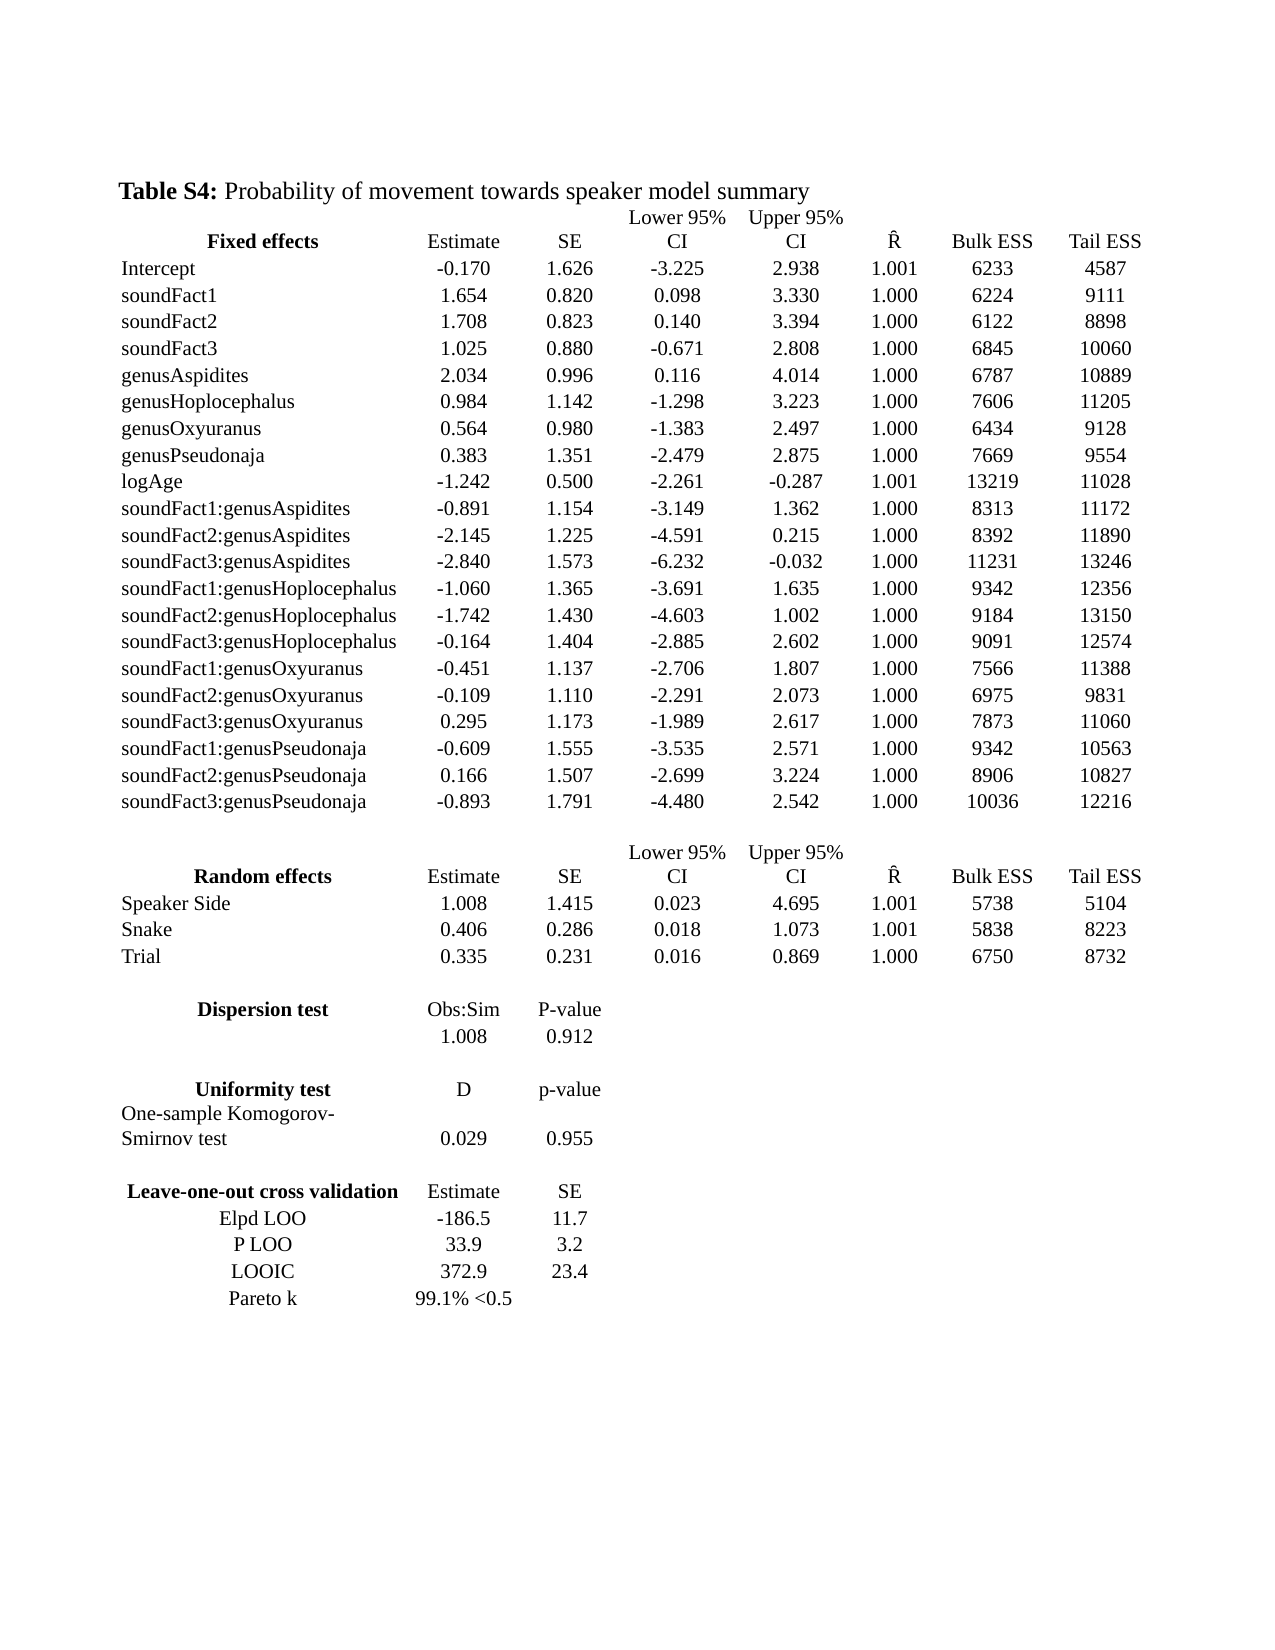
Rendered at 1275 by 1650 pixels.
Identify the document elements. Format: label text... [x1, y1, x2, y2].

table_cell 1.000 [857, 733, 932, 760]
table_cell 8392 [932, 520, 1053, 547]
table_cell 1.415 [520, 888, 619, 915]
table_cell 1.654 [407, 280, 520, 307]
table_cell 9831 [1053, 680, 1157, 707]
table_cell 6975 [932, 680, 1053, 707]
table_cell 6122 [932, 307, 1053, 333]
table_cell soundFact3:genusHoplocephalus [118, 627, 407, 653]
table_cell [735, 1101, 857, 1149]
table_cell LOOIC [118, 1256, 407, 1283]
table_cell 1.000 [857, 627, 932, 653]
table_cell 1.008 [407, 1021, 520, 1048]
table_cell [1053, 1256, 1157, 1283]
table_cell -186.5 [407, 1203, 520, 1229]
table_cell 1.000 [857, 573, 932, 600]
table_cell 12356 [1053, 573, 1157, 600]
table_cell -2.479 [620, 440, 735, 467]
table_cell [932, 968, 1053, 995]
table_cell [620, 1230, 735, 1256]
table_cell soundFact1:genusPseudonaja [118, 733, 407, 760]
table_cell [1053, 968, 1157, 995]
table_cell [520, 1150, 619, 1176]
table_cell genusOxyuranus [118, 413, 407, 440]
table_cell [735, 1283, 857, 1309]
table_cell [1053, 1203, 1157, 1229]
table_cell 0.335 [407, 941, 520, 968]
table_cell -2.291 [620, 680, 735, 707]
table_cell [118, 1048, 407, 1075]
table_cell 2.034 [407, 360, 520, 387]
table_cell [1053, 1150, 1157, 1176]
table_cell 9342 [932, 573, 1053, 600]
table_cell -0.671 [620, 333, 735, 360]
table_cell 1.008 [407, 888, 520, 915]
table_cell 1.000 [857, 360, 932, 387]
table_cell 0.098 [620, 280, 735, 307]
table_cell 10563 [1053, 733, 1157, 760]
table_cell 1.000 [857, 387, 932, 413]
table_cell 8313 [932, 493, 1053, 520]
table_cell 3.224 [735, 760, 857, 787]
table_cell Estimate [407, 1176, 520, 1203]
table_cell soundFact1:genusOxyuranus [118, 653, 407, 680]
table_cell 9342 [932, 733, 1053, 760]
table_cell 10889 [1053, 360, 1157, 387]
table_cell soundFact1:genusAspidites [118, 493, 407, 520]
table_header Ȓ [857, 205, 932, 253]
table_cell 11028 [1053, 467, 1157, 493]
table_cell -4.603 [620, 600, 735, 627]
table_cell Speaker Side [118, 888, 407, 915]
table_cell 8223 [1053, 915, 1157, 941]
table_cell [735, 1203, 857, 1229]
table_cell [620, 1075, 735, 1101]
table_cell [735, 1021, 857, 1048]
table_cell 5838 [932, 915, 1053, 941]
table_cell 1.000 [857, 600, 932, 627]
table_cell -0.891 [407, 493, 520, 520]
table_cell [735, 1176, 857, 1203]
table_cell 1.000 [857, 941, 932, 968]
table_cell 1.001 [857, 467, 932, 493]
table_cell Snake [118, 915, 407, 941]
table_cell -2.261 [620, 467, 735, 493]
table_cell 1.000 [857, 307, 932, 333]
table_cell 1.807 [735, 653, 857, 680]
table_cell [118, 968, 407, 995]
table_cell 9128 [1053, 413, 1157, 440]
table_cell [857, 995, 932, 1021]
table_cell 3.394 [735, 307, 857, 333]
table_cell 0.564 [407, 413, 520, 440]
table_cell 8732 [1053, 941, 1157, 968]
table_cell soundFact3:genusAspidites [118, 547, 407, 573]
table_cell [932, 1075, 1053, 1101]
table_cell 0.912 [520, 1021, 619, 1048]
table_cell 13150 [1053, 600, 1157, 627]
table_cell 8898 [1053, 307, 1157, 333]
table_cell 13246 [1053, 547, 1157, 573]
table_cell -0.451 [407, 653, 520, 680]
table_cell 4.695 [735, 888, 857, 915]
table_cell 9091 [932, 627, 1053, 653]
table_cell Trial [118, 941, 407, 968]
table_cell -2.885 [620, 627, 735, 653]
table_cell 7606 [932, 387, 1053, 413]
table_cell 3.2 [520, 1230, 619, 1256]
table_cell 0.980 [520, 413, 619, 440]
table_cell 6224 [932, 280, 1053, 307]
table_cell genusHoplocephalus [118, 387, 407, 413]
table_cell 0.869 [735, 941, 857, 968]
table_cell 9111 [1053, 280, 1157, 307]
table_cell 10060 [1053, 333, 1157, 360]
table_cell 1.000 [857, 707, 932, 733]
table_cell [932, 1230, 1053, 1256]
table_cell 1.626 [520, 253, 619, 280]
table_cell 0.018 [620, 915, 735, 941]
table_cell 12216 [1053, 787, 1157, 813]
table_cell 1.000 [857, 520, 932, 547]
table_cell Lower 95% CI [620, 840, 735, 888]
table_cell Dispersion test [118, 995, 407, 1021]
table_cell 2.938 [735, 253, 857, 280]
table_cell -0.032 [735, 547, 857, 573]
table_cell 1.635 [735, 573, 857, 600]
table_cell 2.808 [735, 333, 857, 360]
table_cell Uniformity test [118, 1075, 407, 1101]
table_cell 0.231 [520, 941, 619, 968]
table_cell [932, 995, 1053, 1021]
table_cell [735, 1075, 857, 1101]
table_cell 2.542 [735, 787, 857, 813]
table_cell [932, 1101, 1053, 1149]
table_cell -0.893 [407, 787, 520, 813]
table_cell soundFact2:genusHoplocephalus [118, 600, 407, 627]
table_cell D [407, 1075, 520, 1101]
table_cell [1053, 1048, 1157, 1075]
table_cell 33.9 [407, 1230, 520, 1256]
table_cell [1053, 1176, 1157, 1203]
table_cell 1.001 [857, 888, 932, 915]
table_header Tail ESS [1053, 205, 1157, 253]
table_cell [735, 1150, 857, 1176]
table_cell SE [520, 1176, 619, 1203]
table_header Fixed effects [118, 205, 407, 253]
table_cell Random effects [118, 840, 407, 888]
table_cell 6787 [932, 360, 1053, 387]
table_cell [1053, 1230, 1157, 1256]
table_cell 6750 [932, 941, 1053, 968]
table_cell -3.225 [620, 253, 735, 280]
table_cell 1.365 [520, 573, 619, 600]
table_cell 0.383 [407, 440, 520, 467]
table_cell -1.242 [407, 467, 520, 493]
table_cell One-sample Komogorov-Smirnov test [118, 1101, 407, 1149]
table_cell 11388 [1053, 653, 1157, 680]
table_cell 7873 [932, 707, 1053, 733]
table_cell [620, 1256, 735, 1283]
table_cell -0.164 [407, 627, 520, 653]
table_cell P-value [520, 995, 619, 1021]
table_cell 10036 [932, 787, 1053, 813]
table_cell 23.4 [520, 1256, 619, 1283]
table_header Bulk ESS [932, 205, 1053, 253]
table_cell [735, 968, 857, 995]
table_cell -0.109 [407, 680, 520, 707]
table_cell [1053, 1021, 1157, 1048]
table_cell 1.001 [857, 253, 932, 280]
table_cell [857, 1048, 932, 1075]
table_cell 1.137 [520, 653, 619, 680]
table_cell 7669 [932, 440, 1053, 467]
table_cell [620, 1283, 735, 1309]
table_cell 1.507 [520, 760, 619, 787]
table_cell 11172 [1053, 493, 1157, 520]
table_cell 1.555 [520, 733, 619, 760]
table_cell 99.1% <0.5 [407, 1283, 520, 1309]
table_cell Intercept [118, 253, 407, 280]
table_cell [857, 1021, 932, 1048]
table_cell [735, 813, 857, 840]
table_cell 7566 [932, 653, 1053, 680]
table_cell -2.840 [407, 547, 520, 573]
table_cell 0.166 [407, 760, 520, 787]
table_cell 11060 [1053, 707, 1157, 733]
table_cell [620, 1101, 735, 1149]
table_cell 1.000 [857, 547, 932, 573]
table_cell [620, 995, 735, 1021]
table_cell 11.7 [520, 1203, 619, 1229]
table_cell [735, 1256, 857, 1283]
table_cell 1.001 [857, 915, 932, 941]
table_cell -3.535 [620, 733, 735, 760]
table_cell 3.223 [735, 387, 857, 413]
table_cell [932, 1048, 1053, 1075]
table_cell Elpd LOO [118, 1203, 407, 1229]
table_cell 1.002 [735, 600, 857, 627]
table_cell 2.875 [735, 440, 857, 467]
table_cell 1.000 [857, 440, 932, 467]
table_cell [407, 1048, 520, 1075]
table_cell soundFact3:genusPseudonaja [118, 787, 407, 813]
table_cell 0.820 [520, 280, 619, 307]
table_cell -1.989 [620, 707, 735, 733]
table_cell 9184 [932, 600, 1053, 627]
table_cell 1.000 [857, 787, 932, 813]
table_cell [857, 1256, 932, 1283]
table_cell 0.016 [620, 941, 735, 968]
table_cell 0.215 [735, 520, 857, 547]
table_cell [407, 968, 520, 995]
table_cell 2.617 [735, 707, 857, 733]
table_cell 372.9 [407, 1256, 520, 1283]
table_cell 8906 [932, 760, 1053, 787]
table_cell -3.149 [620, 493, 735, 520]
table_cell 1.025 [407, 333, 520, 360]
table_cell soundFact3:genusOxyuranus [118, 707, 407, 733]
table_cell soundFact1:genusHoplocephalus [118, 573, 407, 600]
table_cell [857, 813, 932, 840]
table_header SE [520, 205, 619, 253]
table_cell [857, 1176, 932, 1203]
table_cell [932, 1021, 1053, 1048]
table_cell 0.406 [407, 915, 520, 941]
table_cell [1053, 995, 1157, 1021]
table_cell 0.880 [520, 333, 619, 360]
table_cell 1.000 [857, 653, 932, 680]
table_cell [118, 813, 407, 840]
table_cell 2.497 [735, 413, 857, 440]
table_cell Tail ESS [1053, 840, 1157, 888]
table_cell soundFact2 [118, 307, 407, 333]
table_cell -4.591 [620, 520, 735, 547]
table_cell -1.060 [407, 573, 520, 600]
table_cell [735, 995, 857, 1021]
table_cell soundFact3 [118, 333, 407, 360]
table_cell 12574 [1053, 627, 1157, 653]
table_cell soundFact2:genusAspidites [118, 520, 407, 547]
table_cell [118, 1021, 407, 1048]
table_cell [932, 813, 1053, 840]
table_cell 1.430 [520, 600, 619, 627]
table_cell 4587 [1053, 253, 1157, 280]
table_cell 4.014 [735, 360, 857, 387]
table_cell [932, 1283, 1053, 1309]
table_cell -3.691 [620, 573, 735, 600]
table_cell 1.110 [520, 680, 619, 707]
table_cell 1.000 [857, 680, 932, 707]
table_cell 0.029 [407, 1101, 520, 1149]
table_cell [620, 1048, 735, 1075]
table_cell 6434 [932, 413, 1053, 440]
table_cell 9554 [1053, 440, 1157, 467]
table_cell 2.571 [735, 733, 857, 760]
table_cell p-value [520, 1075, 619, 1101]
table_cell genusPseudonaja [118, 440, 407, 467]
table_cell 0.023 [620, 888, 735, 915]
table_cell 5104 [1053, 888, 1157, 915]
table_cell 1.404 [520, 627, 619, 653]
table_cell [932, 1176, 1053, 1203]
table_cell [932, 1203, 1053, 1229]
table_cell 1.154 [520, 493, 619, 520]
table_cell 2.602 [735, 627, 857, 653]
table_cell genusAspidites [118, 360, 407, 387]
table_cell -4.480 [620, 787, 735, 813]
table_cell 1.791 [520, 787, 619, 813]
table_cell -6.232 [620, 547, 735, 573]
table_cell -1.298 [620, 387, 735, 413]
table_cell [620, 813, 735, 840]
table_cell [932, 1256, 1053, 1283]
table_cell 1.000 [857, 413, 932, 440]
table_cell [520, 1048, 619, 1075]
table_cell 1.708 [407, 307, 520, 333]
table_cell [857, 1101, 932, 1149]
table_cell -1.383 [620, 413, 735, 440]
table_cell 0.823 [520, 307, 619, 333]
table_cell 1.000 [857, 493, 932, 520]
table_cell 3.330 [735, 280, 857, 307]
table_cell 1.173 [520, 707, 619, 733]
table_cell Pareto k [118, 1283, 407, 1309]
table_cell 0.286 [520, 915, 619, 941]
table_cell [1053, 1283, 1157, 1309]
table_cell -0.170 [407, 253, 520, 280]
table_cell 1.573 [520, 547, 619, 573]
table_cell [620, 1021, 735, 1048]
table_cell 11205 [1053, 387, 1157, 413]
table_cell -1.742 [407, 600, 520, 627]
table_cell 6233 [932, 253, 1053, 280]
table_cell 5738 [932, 888, 1053, 915]
table_cell [1053, 1075, 1157, 1101]
table_cell [857, 968, 932, 995]
table_cell Upper 95% CI [735, 840, 857, 888]
table_cell 0.955 [520, 1101, 619, 1149]
table_cell 1.351 [520, 440, 619, 467]
table_cell 11231 [932, 547, 1053, 573]
table_cell 0.140 [620, 307, 735, 333]
table_cell Obs:Sim [407, 995, 520, 1021]
table_cell Leave-one-out cross validation [118, 1176, 407, 1203]
table_cell -2.706 [620, 653, 735, 680]
table_cell [1053, 1101, 1157, 1149]
table_cell 10827 [1053, 760, 1157, 787]
table_header Estimate [407, 205, 520, 253]
table_cell 0.996 [520, 360, 619, 387]
table_cell [620, 968, 735, 995]
table_cell [735, 1048, 857, 1075]
table_cell 0.984 [407, 387, 520, 413]
table_cell [857, 1150, 932, 1176]
table_cell 1.142 [520, 387, 619, 413]
table_cell [520, 813, 619, 840]
table_cell 0.500 [520, 467, 619, 493]
table_cell [857, 1283, 932, 1309]
table_cell 2.073 [735, 680, 857, 707]
table_cell 1.073 [735, 915, 857, 941]
table_cell 13219 [932, 467, 1053, 493]
table_cell soundFact2:genusPseudonaja [118, 760, 407, 787]
table_cell -0.287 [735, 467, 857, 493]
table_cell [857, 1203, 932, 1229]
table_cell [620, 1150, 735, 1176]
table_cell -2.145 [407, 520, 520, 547]
table_cell soundFact2:genusOxyuranus [118, 680, 407, 707]
table_cell 1.000 [857, 333, 932, 360]
table_cell [735, 1230, 857, 1256]
table_cell soundFact1 [118, 280, 407, 307]
table_cell 6845 [932, 333, 1053, 360]
table_cell SE [520, 840, 619, 888]
table_cell -0.609 [407, 733, 520, 760]
table_cell 1.000 [857, 760, 932, 787]
table_cell [520, 1283, 619, 1309]
table_cell [1053, 813, 1157, 840]
table_cell 1.225 [520, 520, 619, 547]
table_cell Estimate [407, 840, 520, 888]
table_header Lower 95% CI [620, 205, 735, 253]
table_cell 0.295 [407, 707, 520, 733]
table_cell -2.699 [620, 760, 735, 787]
table_cell [620, 1203, 735, 1229]
table_cell [857, 1230, 932, 1256]
table_cell Ȓ [857, 840, 932, 888]
table_cell 0.116 [620, 360, 735, 387]
table_cell [620, 1176, 735, 1203]
table_cell P LOO [118, 1230, 407, 1256]
table_cell [407, 1150, 520, 1176]
table_cell Bulk ESS [932, 840, 1053, 888]
table_cell [407, 813, 520, 840]
table_cell 1.362 [735, 493, 857, 520]
table_cell [857, 1075, 932, 1101]
table_cell 1.000 [857, 280, 932, 307]
table_cell [520, 968, 619, 995]
table_cell logAge [118, 467, 407, 493]
table_header Upper 95% CI [735, 205, 857, 253]
text Table S4: Probability of movement towards speaker model summary [118, 176, 1157, 205]
table_cell [118, 1150, 407, 1176]
table_cell [932, 1150, 1053, 1176]
table_cell 11890 [1053, 520, 1157, 547]
